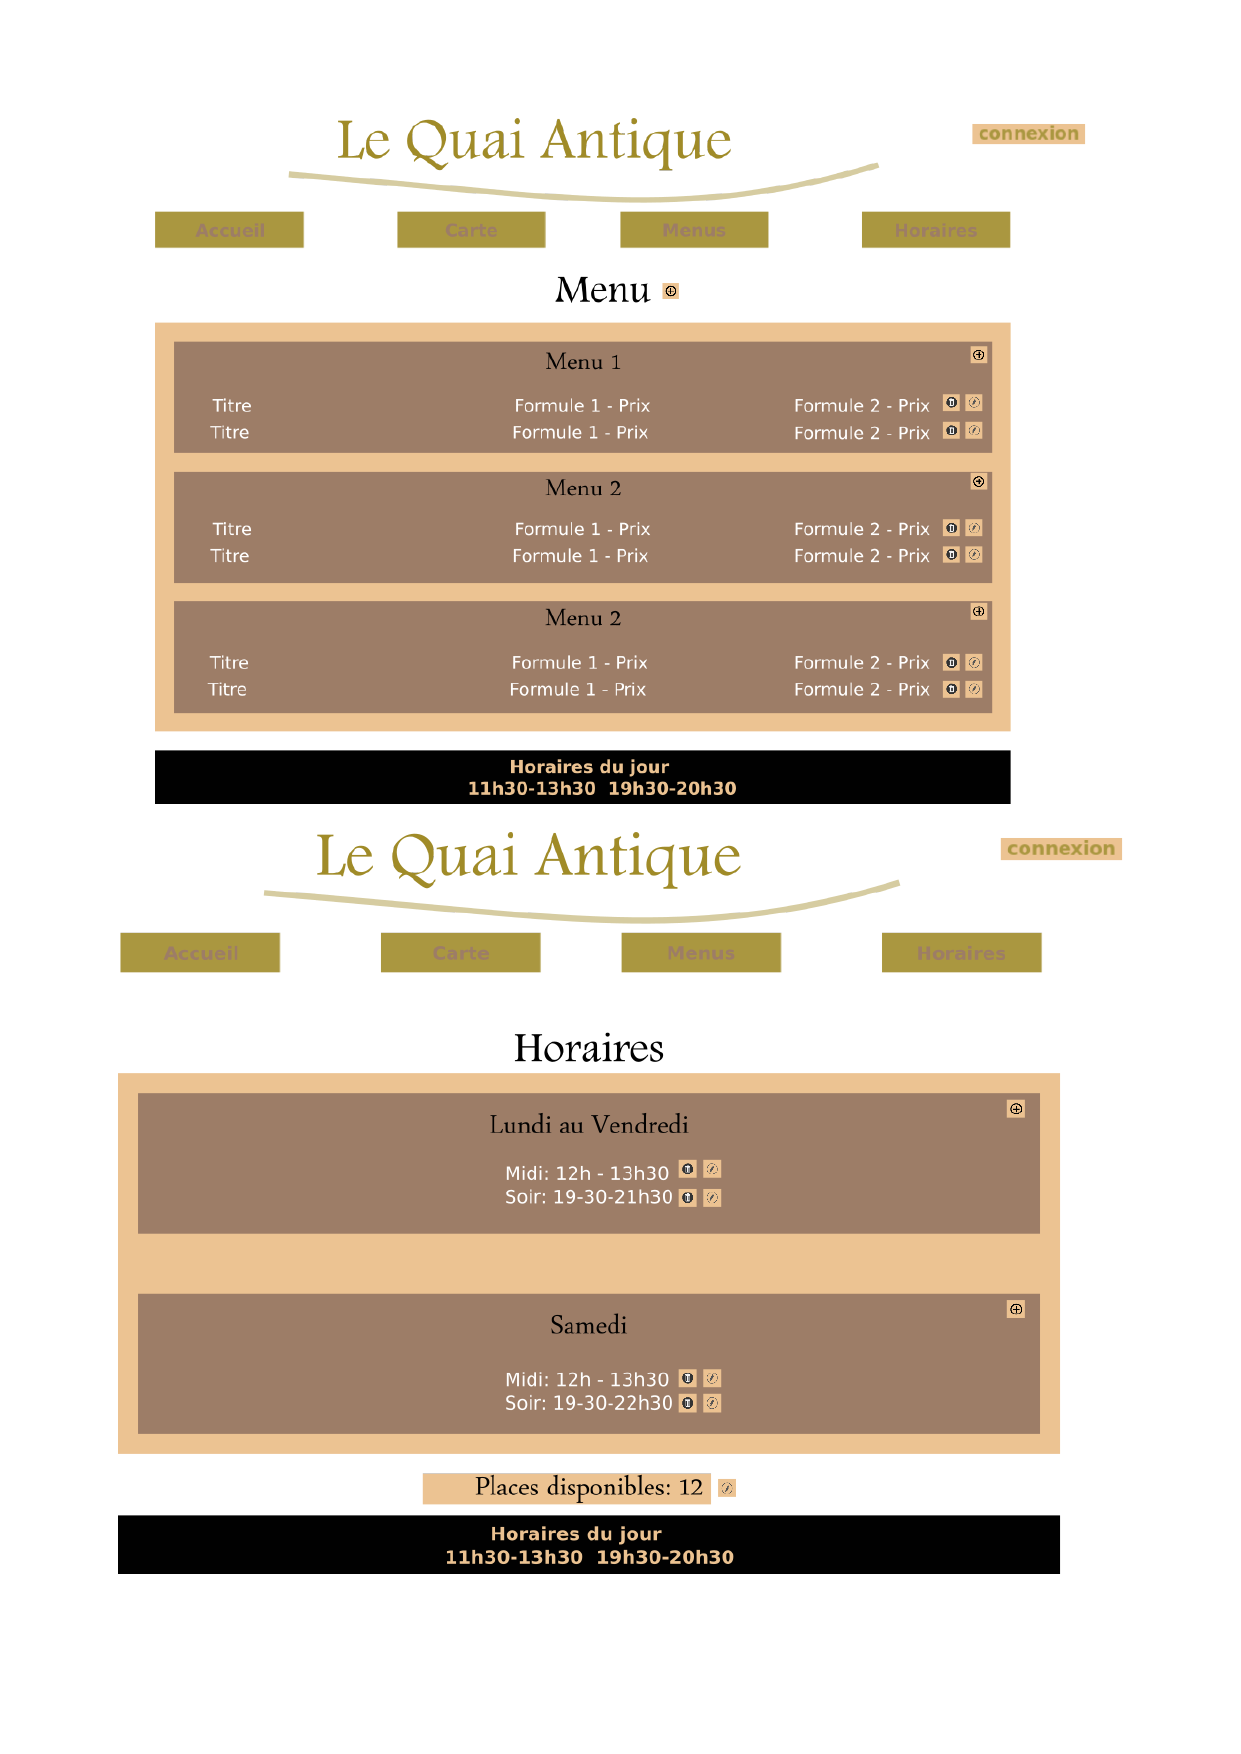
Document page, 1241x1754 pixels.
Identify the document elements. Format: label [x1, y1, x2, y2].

picture [118, 832, 1123, 1574]
picture [155, 118, 1086, 804]
